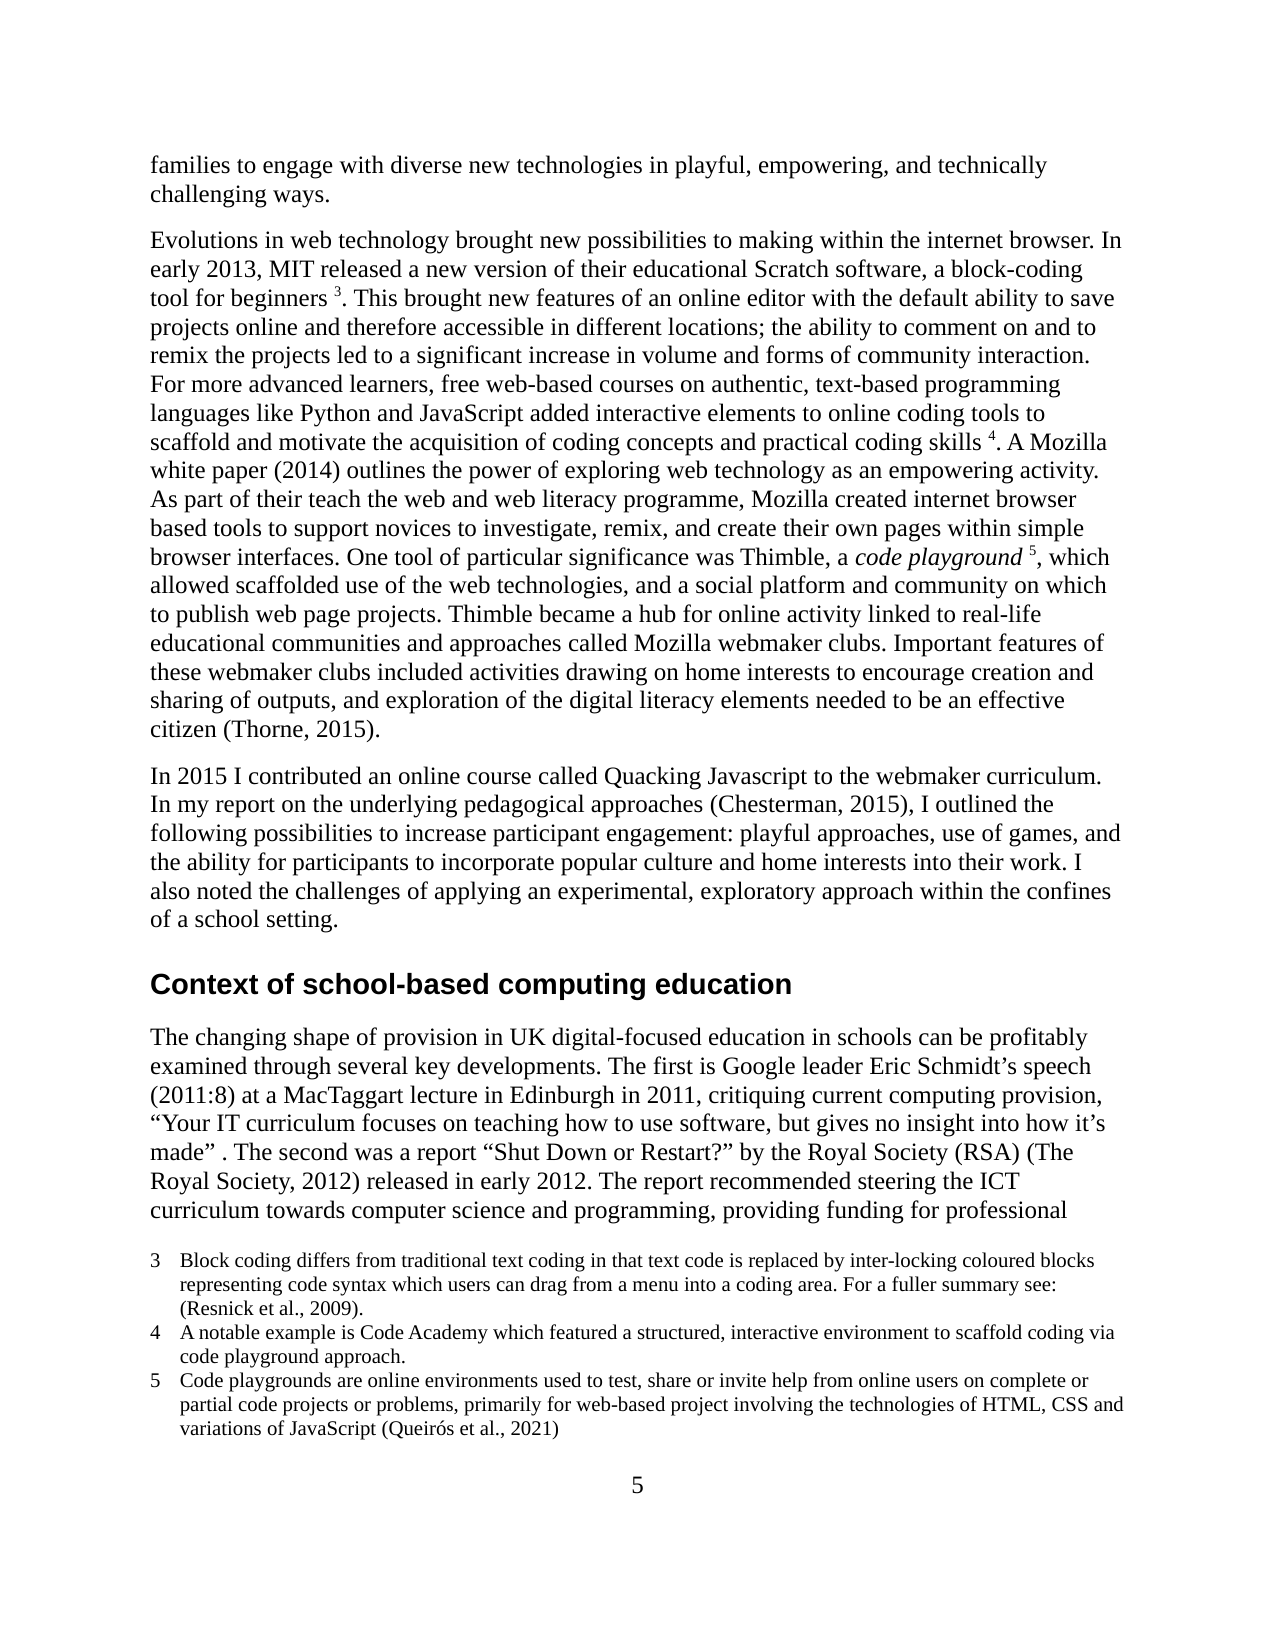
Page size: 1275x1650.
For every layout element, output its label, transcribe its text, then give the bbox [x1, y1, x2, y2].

text Code playgrounds are online environments used to test, share or invite help from online users on complete or partial code projects or problems, primarily for web-based project involving the technologies of HTML, CSS and variations of JavaScript (Queirós et al., 2021) [150, 1368, 1125, 1440]
text families to engage with diverse new technologies in playful, empowering, and technically challenging ways. [150, 150, 1125, 207]
text In 2015 I contributed an online course called Quacking Javascript to the webmaker curriculum. In my report on the underlying pedagogical approaches (Chesterman, 2015), I outlined the following possibilities to increase participant engagement: playful approaches, use of games, and the ability for participants to incorporate popular culture and home interests into their work. I also noted the challenges of applying an experimental, exploratory approach within the confines of a school setting. [150, 761, 1125, 933]
text Evolutions in web technology brought new possibilities to making within the internet browser. In early 2013, MIT released a new version of their educational Scratch software, a block-coding tool for beginners . This brought new features of an online editor with the default ability to save projects online and therefore accessible in different locations; the ability to comment on and to remix the projects led to a significant increase in volume and forms of community interaction. For more advanced learners, free web-based courses on authentic, text-based programming languages like Python and JavaScript added interactive elements to online coding tools to scaffold and motivate the acquisition of coding concepts and practical coding skills . A Mozilla white paper (2014) outlines the power of exploring web technology as an empowering activity. As part of their teach the web and web literacy programme, Mozilla created internet browser based tools to support novices to investigate, remix, and create their own pages within simple browser interfaces. One tool of particular significance was Thimble, a code playground , which allowed scaffolded use of the web technologies, and a social platform and community on which to publish web page projects. Thimble became a hub for online activity linked to real-life educational communities and approaches called Mozilla webmaker clubs. Important features of these webmaker clubs included activities drawing on home interests to encourage creation and sharing of outputs, and exploration of the digital literacy elements needed to be an effective citizen (Thorne, 2015). [150, 225, 1125, 743]
text The changing shape of provision in UK digital-focused education in schools can be profitably examined through several key developments. The first is Google leader Eric Schmidt’s speech (2011:8) at a MacTaggart lecture in Edinburgh in 2011, critiquing current computing provision, “Your IT curriculum focuses on teaching how to use software, but gives no insight into how it’s made” . The second was a report “Shut Down or Restart?” by the Royal Society (RSA) (The Royal Society, 2012) released in early 2012. The report recommended steering the ICT curriculum towards computer science and programming, providing funding for professional [150, 1022, 1125, 1223]
subtitle Context of school-based computing education [150, 967, 1125, 1001]
text Block coding differs from traditional text coding in that text code is replaced by inter-locking coloured blocks representing code syntax which users can drag from a menu into a coding area. For a fuller summary see: (Resnick et al., 2009). [150, 1247, 1125, 1320]
text A notable example is Code Academy which featured a structured, interactive environment to scaffold coding via code playground approach. [150, 1320, 1125, 1368]
